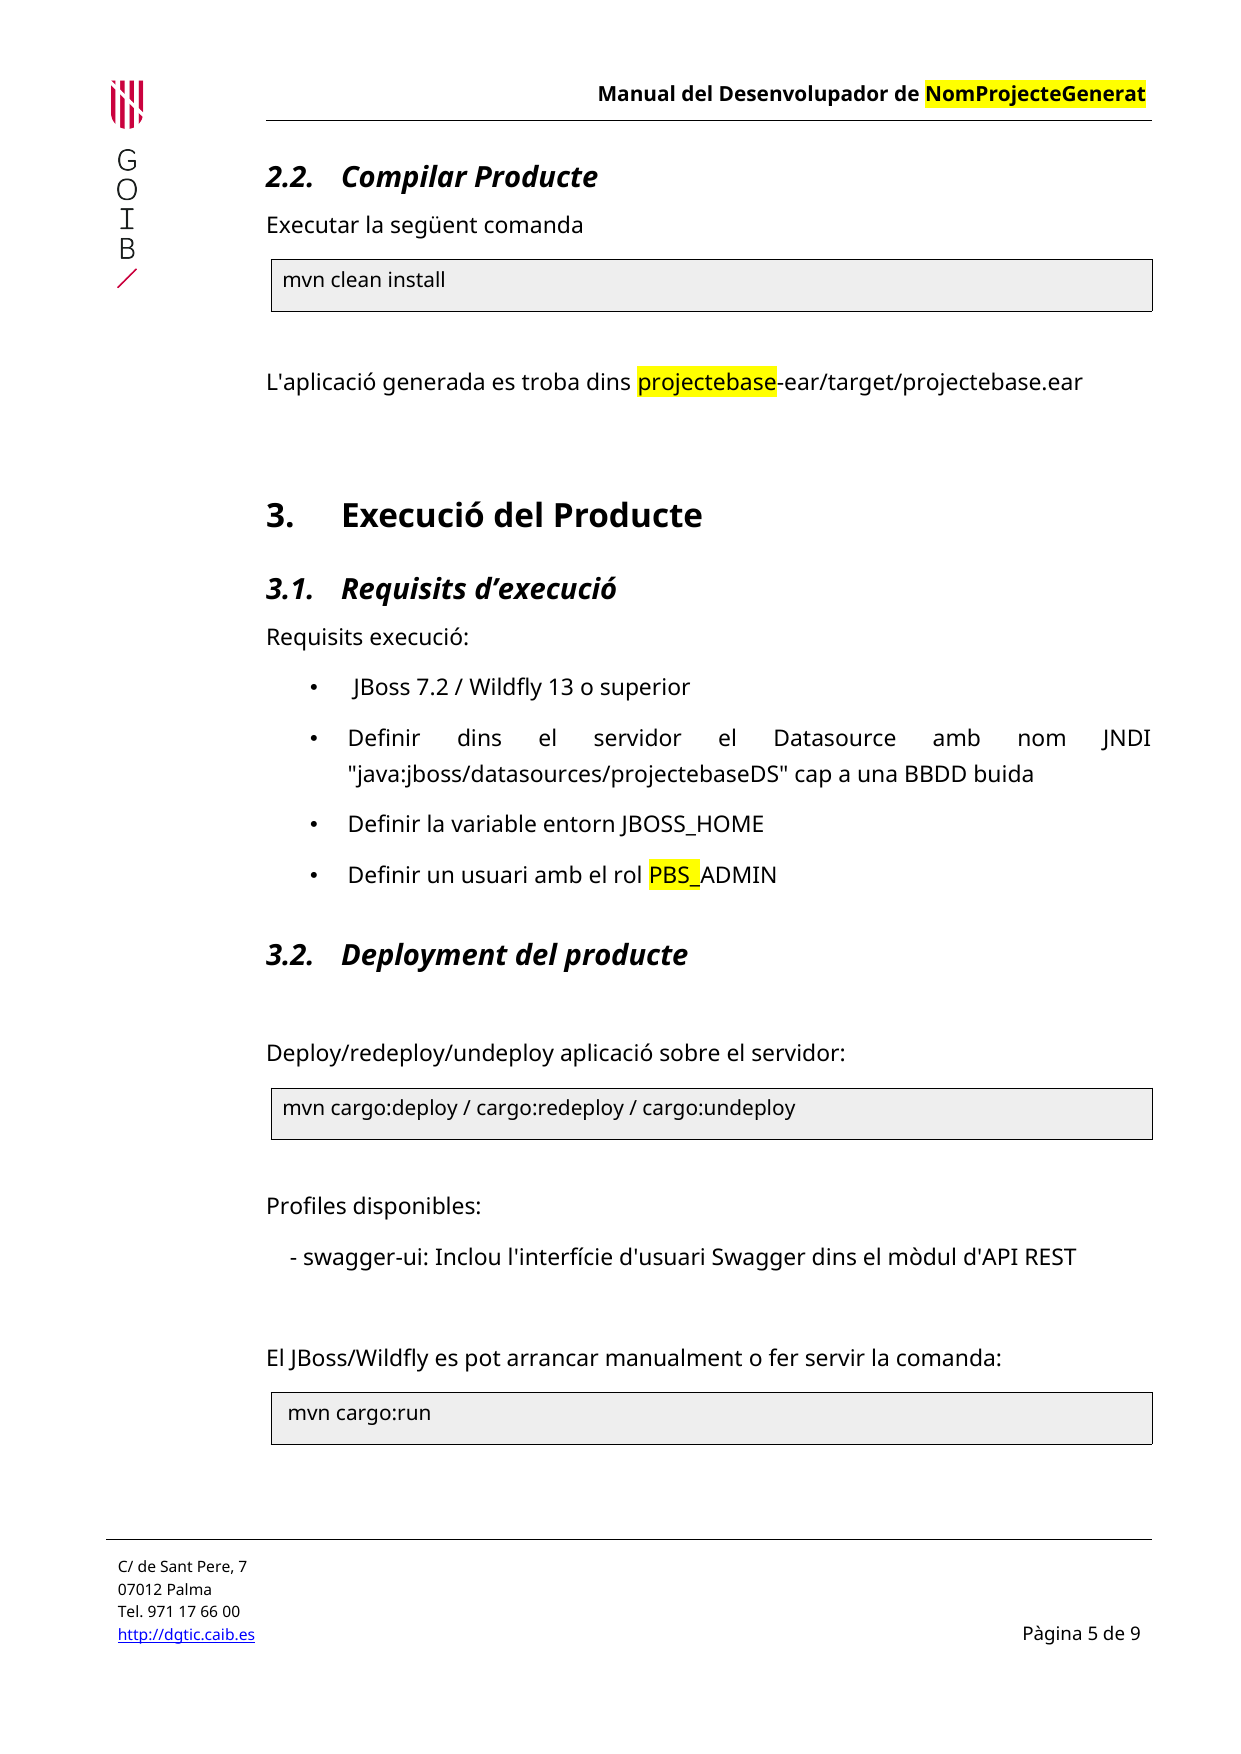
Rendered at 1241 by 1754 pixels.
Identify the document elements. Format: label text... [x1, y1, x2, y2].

picture [82, 57, 172, 319]
text L'aplicació generada es troba dins projectebase-ear/target/projectebase.ear [266, 366, 1152, 397]
text - swagger-ui: Inclou l'interfície d'usuari Swagger dins el mòdul d'API REST [266, 1240, 1152, 1272]
text Executar la següent comanda [266, 209, 1152, 240]
subtitle Compilar Producte [266, 156, 1152, 196]
text Profiles disponibles: [266, 1190, 1152, 1221]
table_header mvn cargo:run [272, 1393, 1152, 1444]
list Definir dins el servidor el Datasource amb nom JNDI "java:jboss/datasources/projectebaseDS" cap a una BBDD buida [310, 722, 1152, 789]
text Requisits execució: [266, 621, 1152, 652]
subtitle Execució del Producte [266, 492, 1152, 537]
subtitle Requisits d’execució [266, 568, 1152, 608]
text Deploy/redeploy/undeploy aplicació sobre el servidor: [266, 1037, 1152, 1068]
list Definir un usuari amb el rol PBS_ADMIN [310, 859, 1152, 890]
text El JBoss/Wildfly es pot arrancar manualment o fer servir la comanda: [266, 1341, 1152, 1373]
table_header mvn clean install [272, 260, 1152, 311]
subtitle Deployment del producte [266, 934, 1152, 974]
list JBoss 7.2 / Wildfly 13 o superior [310, 671, 1152, 702]
list Definir la variable entorn JBOSS_HOME [310, 808, 1152, 839]
table_header mvn cargo:deploy / cargo:redeploy / cargo:undeploy [272, 1089, 1152, 1139]
